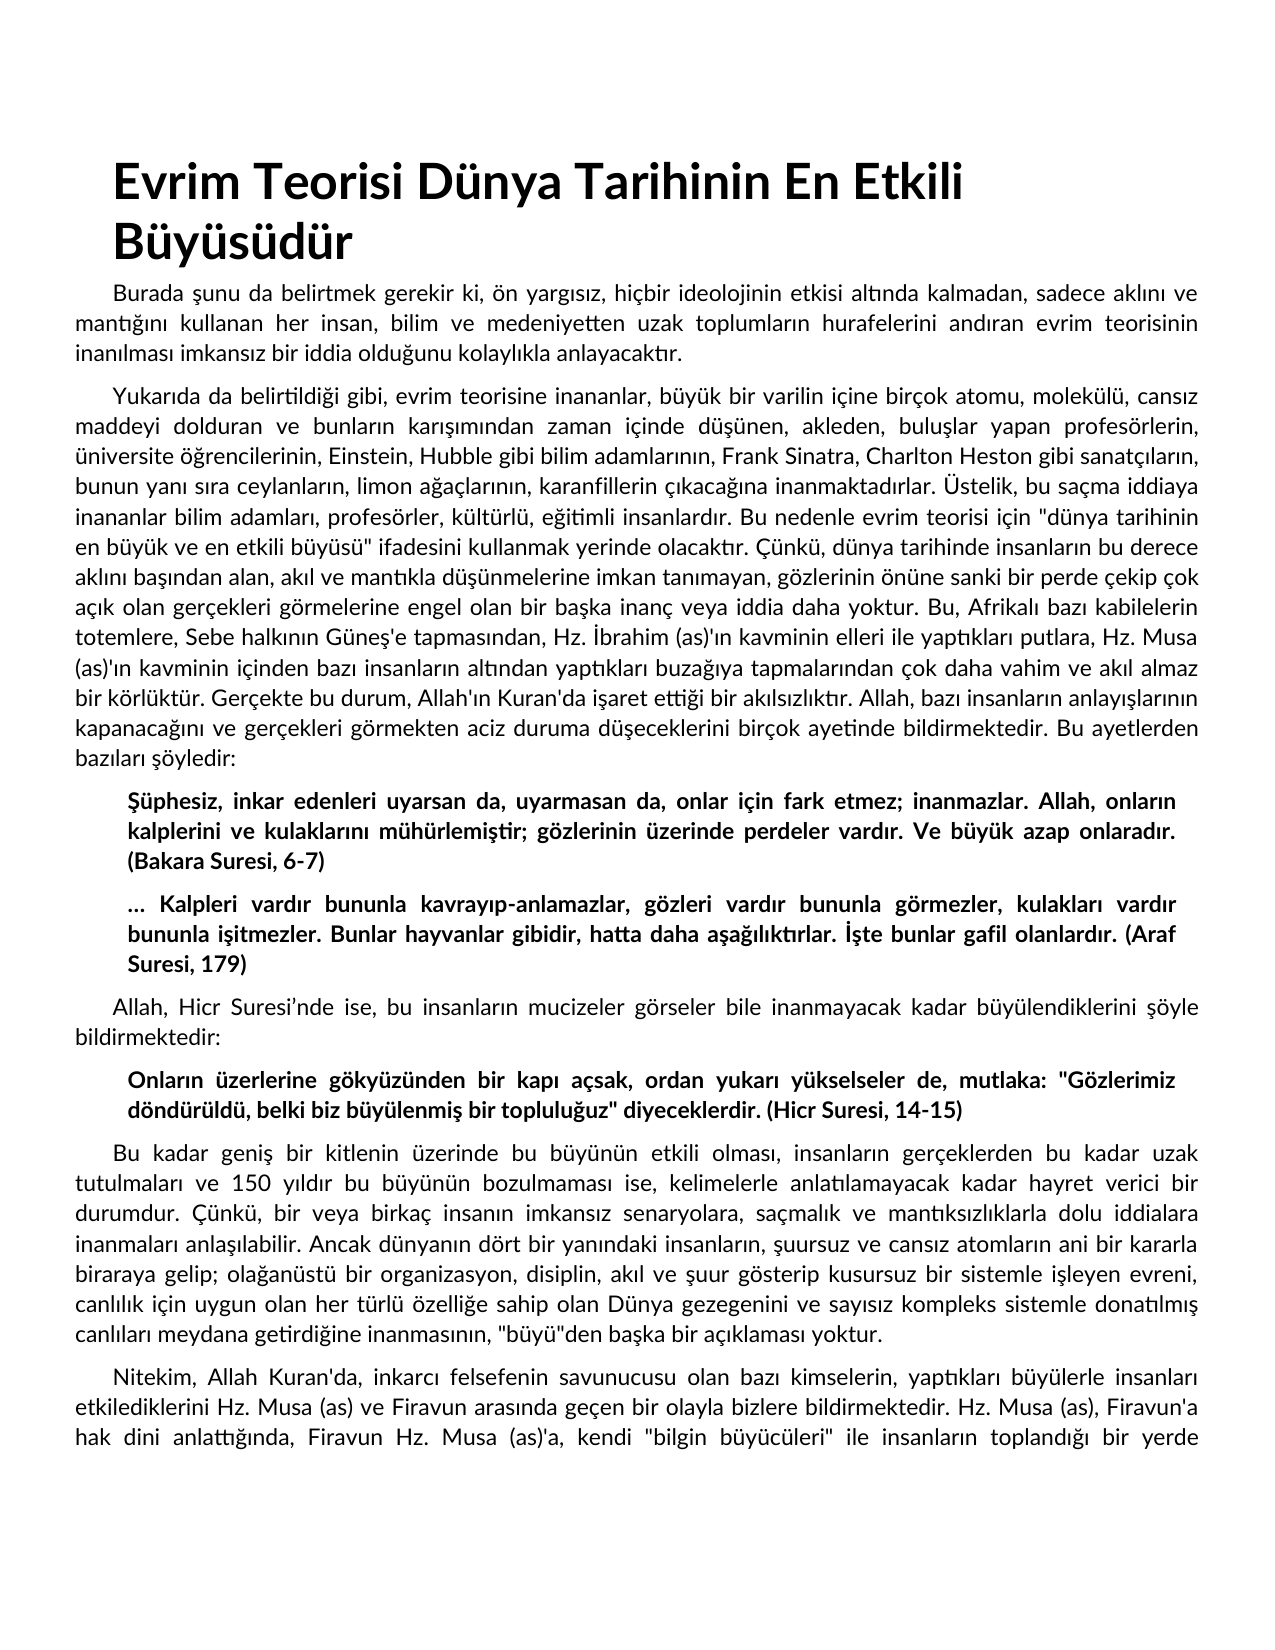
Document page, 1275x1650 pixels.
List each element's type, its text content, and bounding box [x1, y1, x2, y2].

text Onların üzerlerine gökyüzünden bir kapı açsak, ordan yukarı yükselseler de, mutlaka: "Gözlerimiz döndürüldü, belki biz büyülenmiş bir topluluğuz" diyeceklerdir. (Hicr Suresi, 14-15) [127, 1066, 1177, 1123]
text Şüphesiz, inkar edenleri uyarsan da, uyarmasan da, onlar için fark etmez; inanmazlar. Allah, onların kalplerini ve kulaklarını mühürlemiştir; gözlerinin üzerinde perdeler vardır. Ve büyük azap onlaradır. (Bakara Suresi, 6-7) [127, 787, 1177, 874]
text … Kalpleri vardır bununla kavrayıp-anlamazlar, gözleri vardır bununla görmezler, kulakları vardır bununla işitmezler. Bunlar hayvanlar gibidir, hatta daha aşağılıktırlar. İşte bunlar gafil olanlardır. (Araf Suresi, 179) [127, 890, 1177, 978]
text Bu kadar geniş bir kitlenin üzerinde bu büyünün etkili olması, insanların gerçeklerden bu kadar uzak tutulmaları ve 150 yıldır bu büyünün bozulmaması ise, kelimelerle anlatılamayacak kadar hayret verici bir durumdur. Çünkü, bir veya birkaç insanın imkansız senaryolara, saçmalık ve mantıksızlıklarla dolu iddialara inanmaları anlaşılabilir. Ancak dünyanın dört bir yanındaki insanların, şuursuz ve cansız atomların ani bir kararla biraraya gelip; olağanüstü bir organizasyon, disiplin, akıl ve şuur gösterip kusursuz bir sistemle işleyen evreni, canlılık için uygun olan her türlü özelliğe sahip olan Dünya gezegenini ve sayısız kompleks sistemle donatılmış canlıları meydana getirdiğine inanmasının, "büyü"den başka bir açıklaması yoktur. [75, 1139, 1200, 1347]
text Allah, Hicr Suresi’nde ise, bu insanların mucizeler görseler bile inanmayacak kadar büyülendiklerini şöyle bildirmektedir: [75, 993, 1200, 1051]
text Burada şunu da belirtmek gerekir ki, ön yargısız, hiçbir ideolojinin etkisi altında kalmadan, sadece aklını ve mantığını kullanan her insan, bilim ve medeniyetten uzak toplumların hurafelerini andıran evrim teorisinin inanılması imkansız bir iddia olduğunu kolaylıkla anlayacaktır. [75, 278, 1200, 366]
subtitle Evrim Teorisi Dünya Tarihinin En Etkili Büyüsüdür [112, 150, 1200, 270]
text Yukarıda da belirtildiği gibi, evrim teorisine inananlar, büyük bir varilin içine birçok atomu, molekülü, cansız maddeyi dolduran ve bunların karışımından zaman içinde düşünen, akleden, buluşlar yapan profesörlerin, üniversite öğrencilerinin, Einstein, Hubble gibi bilim adamlarının, Frank Sinatra, Charlton Heston gibi sanatçıların, bunun yanı sıra ceylanların, limon ağaçlarının, karanfillerin çıkacağına inanmaktadırlar. Üstelik, bu saçma iddiaya inananlar bilim adamları, profesörler, kültürlü, eğitimli insanlardır. Bu nedenle evrim teorisi için "dünya tarihinin en büyük ve en etkili büyüsü" ifadesini kullanmak yerinde olacaktır. Çünkü, dünya tarihinde insanların bu derece aklını başından alan, akıl ve mantıkla düşünmelerine imkan tanımayan, gözlerinin önüne sanki bir perde çekip çok açık olan gerçekleri görmelerine engel olan bir başka inanç veya iddia daha yoktur. Bu, Afrikalı bazı kabilelerin totemlere, Sebe halkının Güneş'e tapmasından, Hz. İbrahim (as)'ın kavminin elleri ile yaptıkları putlara, Hz. Musa (as)'ın kavminin içinden bazı insanların altından yaptıkları buzağıya tapmalarından çok daha vahim ve akıl almaz bir körlüktür. Gerçekte bu durum, Allah'ın Kuran'da işaret ettiği bir akılsızlıktır. Allah, bazı insanların anlayışlarının kapanacağını ve gerçekleri görmekten aciz duruma düşeceklerini birçok ayetinde bildirmektedir. Bu ayetlerden bazıları şöyledir: [75, 381, 1200, 771]
text Nitekim, Allah Kuran'da, inkarcı felsefenin savunucusu olan bazı kimselerin, yaptıkları büyülerle insanları etkilediklerini Hz. Musa (as) ve Firavun arasında geçen bir olayla bizlere bildirmektedir. Hz. Musa (as), Firavun'a hak dini anlattığında, Firavun Hz. Musa (as)'a, kendi "bilgin büyücüleri" ile insanların toplandığı bir yerde [75, 1363, 1200, 1451]
